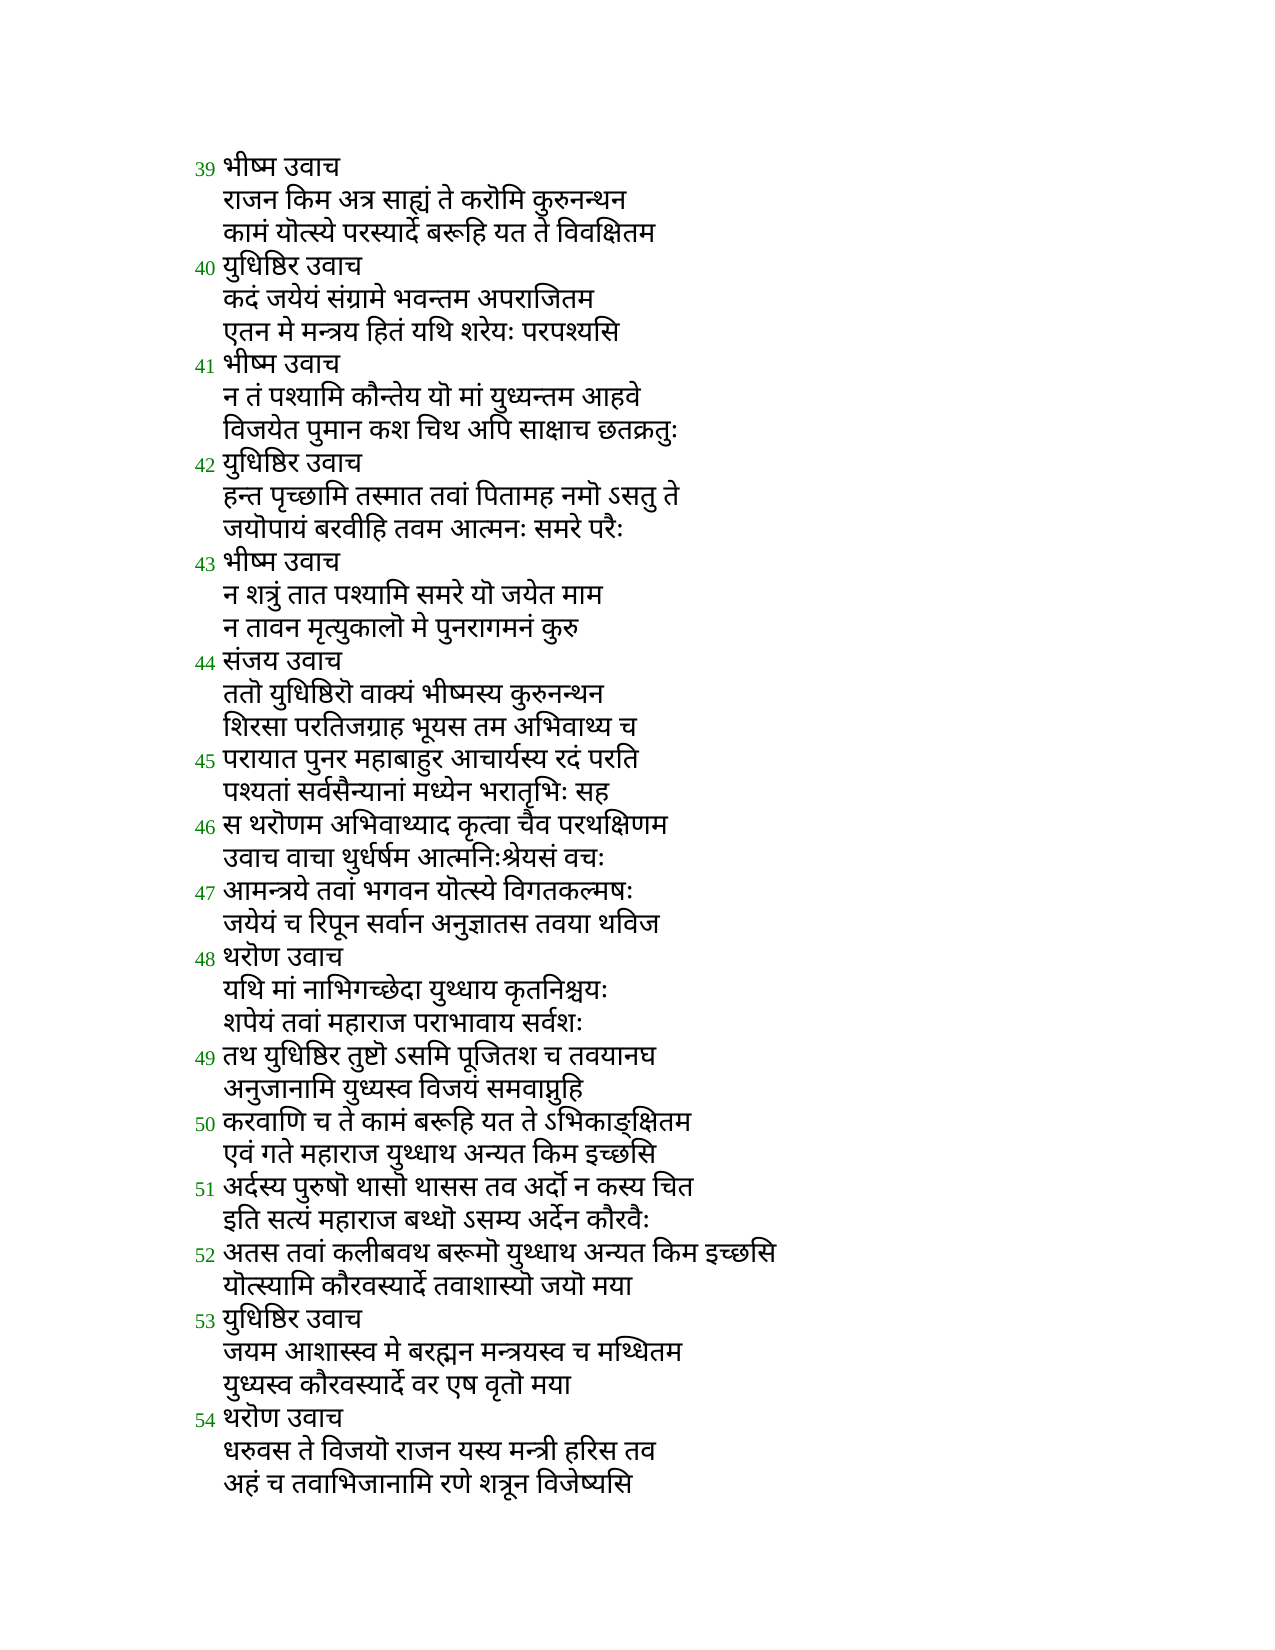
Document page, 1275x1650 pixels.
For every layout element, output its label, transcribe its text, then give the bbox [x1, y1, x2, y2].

text 39 भीष्म उवाच राजन किम अत्र साह्यं ते करॊमि कुरुनन्थन कामं यॊत्स्ये परस्यार्दे बरूहि यत ते विवक्षितम 40 युधिष्ठिर उवाच कदं जयेयं संग्रामे भवन्तम अपराजितम एतन मे मन्त्रय हितं यथि शरेयः परपश्यसि 41 भीष्म उवाच न तं पश्यामि कौन्तेय यॊ मां युध्यन्तम आहवे विजयेत पुमान कश चिथ अपि साक्षाच छतक्रतुः 42 युधिष्ठिर उवाच हन्त पृच्छामि तस्मात तवां पितामह नमॊ ऽसतु ते जयॊपायं बरवीहि तवम आत्मनः समरे परैः 43 भीष्म उवाच न शत्रुं तात पश्यामि समरे यॊ जयेत माम न तावन मृत्युकालॊ मे पुनरागमनं कुरु 44 संजय उवाच ततॊ युधिष्ठिरॊ वाक्यं भीष्मस्य कुरुनन्थन शिरसा परतिजग्राह भूयस तम अभिवाथ्य च 45 परायात पुनर महाबाहुर आचार्यस्य रदं परति पश्यतां सर्वसैन्यानां मध्येन भरातृभिः सह 46 स थरॊणम अभिवाथ्याद कृत्वा चैव परथक्षिणम उवाच वाचा थुर्धर्षम आत्मनिःश्रेयसं वचः 47 आमन्त्रये तवां भगवन यॊत्स्ये विगतकल्मषः जयेयं च रिपून सर्वान अनुज्ञातस तवया थविज 48 थरॊण उवाच यथि मां नाभिगच्छेदा युथ्धाय कृतनिश्चयः शपेयं तवां महाराज पराभावाय सर्वशः 49 तथ युधिष्ठिर तुष्टॊ ऽसमि पूजितश च तवयानघ अनुजानामि युध्यस्व विजयं समवाप्नुहि 50 करवाणि च ते कामं बरूहि यत ते ऽभिकाङ्क्षितम एवं गते महाराज युथ्धाथ अन्यत किम इच्छसि 51 अर्दस्य पुरुषॊ थासॊ थासस तव अर्दॊ न कस्य चित इति सत्यं महाराज बथ्धॊ ऽसम्य अर्देन कौरवैः 52 अतस तवां कलीबवथ बरूमॊ युथ्धाथ अन्यत किम इच्छसि यॊत्स्यामि कौरवस्यार्दे तवाशास्यॊ जयॊ मया 53 युधिष्ठिर उवाच जयम आशास्स्व मे बरह्मन मन्त्रयस्व च मथ्धितम युध्यस्व कौरवस्यार्दे वर एष वृतॊ मया 54 थरॊण उवाच धरुवस ते विजयॊ राजन यस्य मन्त्री हरिस तव अहं च तवाभिजानामि रणे शत्रून विजेष्यसि [187, 150, 1087, 1499]
